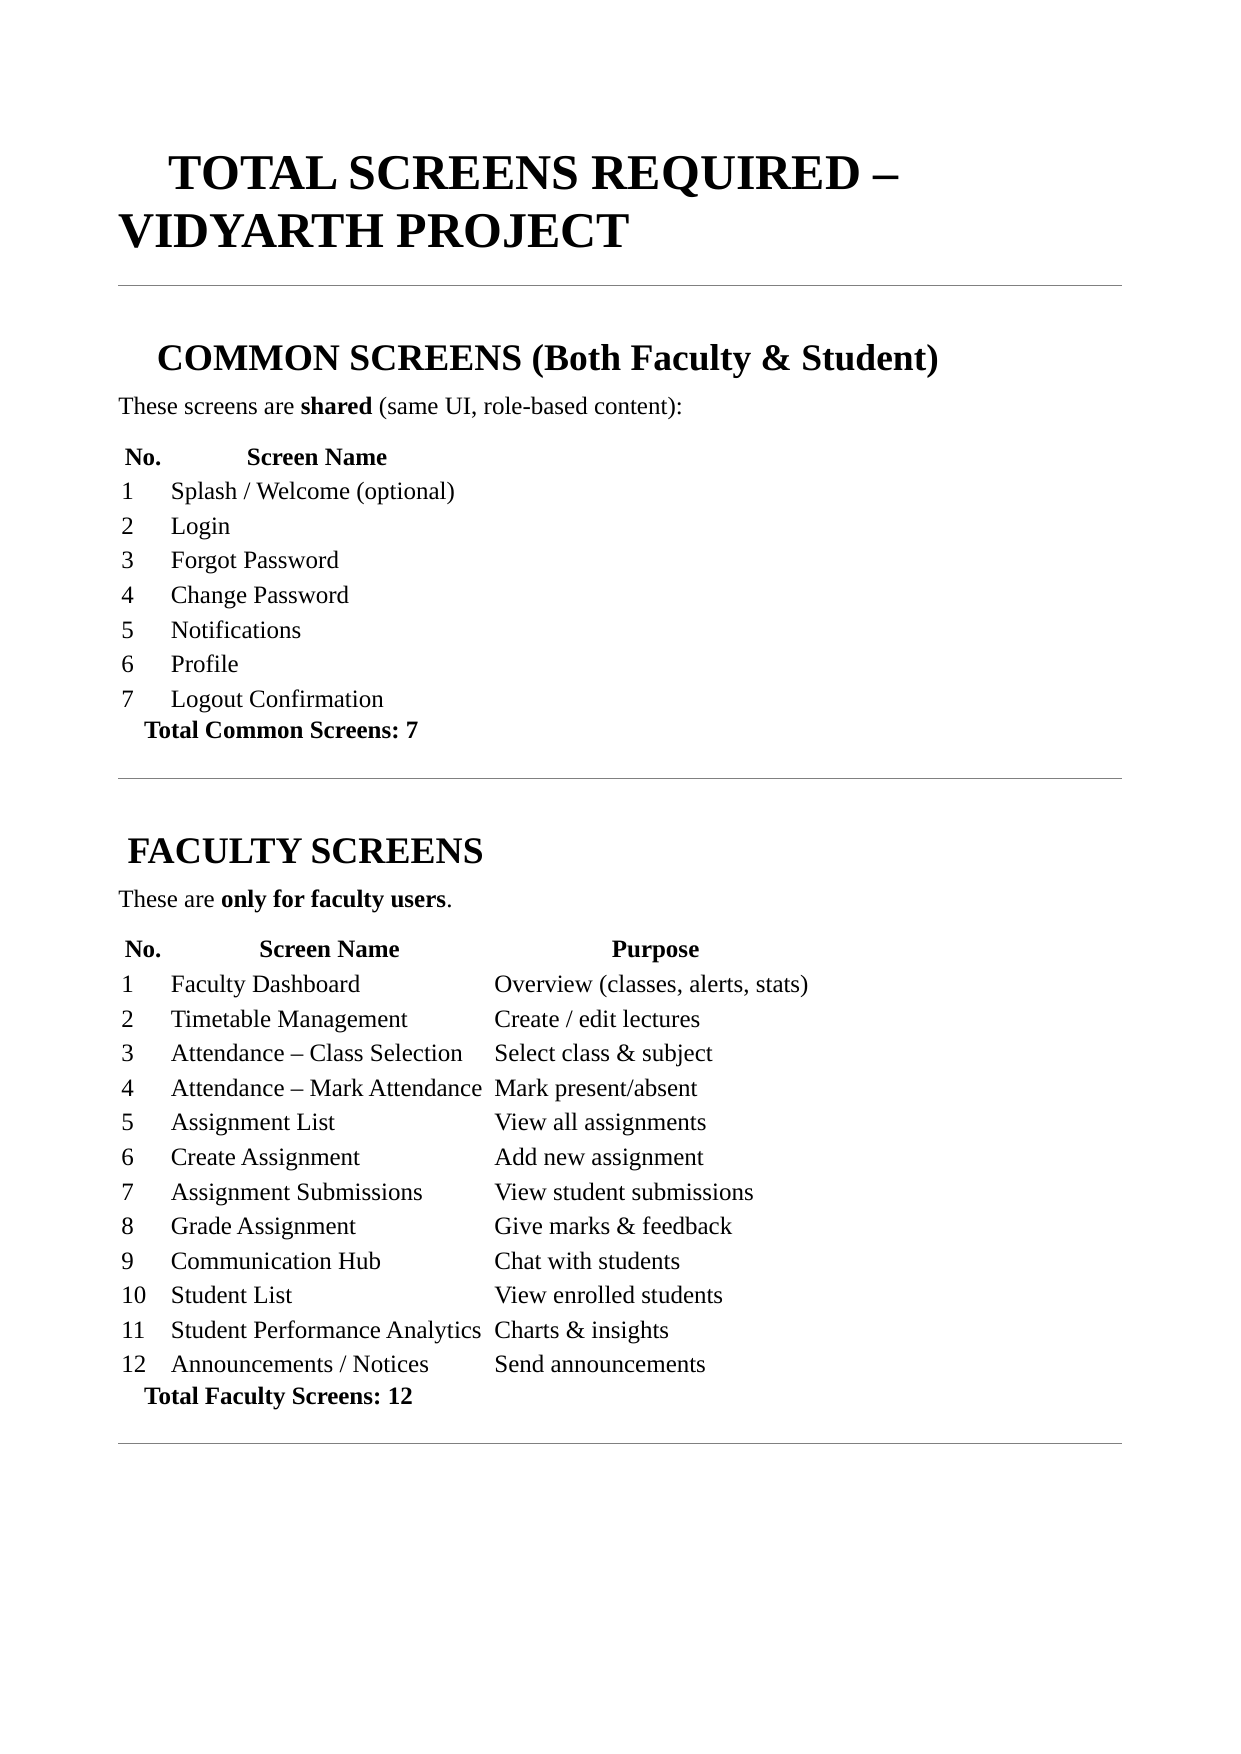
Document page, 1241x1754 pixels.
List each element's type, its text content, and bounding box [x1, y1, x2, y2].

table_cell 6 [118, 646, 168, 681]
table_cell 4 [118, 577, 168, 612]
table_cell Assignment List [168, 1105, 491, 1139]
table_cell Mark present/absent [491, 1070, 820, 1104]
table_cell Overview (classes, alerts, stats) [491, 966, 820, 1001]
table_header No. [118, 439, 168, 473]
table_cell 5 [118, 612, 168, 646]
subtitle 📱 TOTAL SCREENS REQUIRED – VIDYARTH PROJECT [118, 143, 1122, 258]
table_cell Assignment Submissions [168, 1174, 491, 1208]
table_cell Attendance – Class Selection [168, 1035, 491, 1070]
table_cell 10 [118, 1278, 168, 1312]
text ✅ Total Common Screens: 7 [118, 716, 1122, 744]
table_cell Announcements / Notices [168, 1347, 491, 1381]
subtitle 👩‍🏫 FACULTY SCREENS [118, 828, 1122, 871]
table_cell 2 [118, 1001, 168, 1035]
table_cell 12 [118, 1347, 168, 1381]
table_header Screen Name [168, 932, 491, 966]
table_cell Faculty Dashboard [168, 966, 491, 1001]
table_cell 3 [118, 1035, 168, 1070]
table_cell 1 [118, 474, 168, 508]
subtitle 🔐 COMMON SCREENS (Both Faculty & Student) [118, 336, 1122, 379]
table_header No. [118, 932, 168, 966]
table_cell 7 [118, 681, 168, 716]
table_cell 8 [118, 1208, 168, 1243]
table_cell 11 [118, 1312, 168, 1347]
table_cell View all assignments [491, 1105, 820, 1139]
table_cell 2 [118, 508, 168, 543]
table_cell Change Password [168, 577, 466, 612]
table_cell Login [168, 508, 466, 543]
table_cell View enrolled students [491, 1278, 820, 1312]
table_header Purpose [491, 932, 820, 966]
table_cell 1 [118, 966, 168, 1001]
table_cell 3 [118, 543, 168, 577]
table_cell Notifications [168, 612, 466, 646]
table_cell Profile [168, 646, 466, 681]
text These are only for faculty users. [118, 884, 1122, 913]
table_cell Add new assignment [491, 1139, 820, 1174]
table_cell Chat with students [491, 1243, 820, 1277]
table_header Screen Name [168, 439, 466, 473]
table_cell Select class & subject [491, 1035, 820, 1070]
table_cell 4 [118, 1070, 168, 1104]
table_cell Communication Hub [168, 1243, 491, 1277]
table_cell Attendance – Mark Attendance [168, 1070, 491, 1104]
table_cell 9 [118, 1243, 168, 1277]
text These screens are shared (same UI, role-based content): [118, 391, 1122, 420]
table_cell Student List [168, 1278, 491, 1312]
table_cell Logout Confirmation [168, 681, 466, 716]
table_cell Grade Assignment [168, 1208, 491, 1243]
table_cell Splash / Welcome (optional) [168, 474, 466, 508]
table_cell Charts & insights [491, 1312, 820, 1347]
table_cell 7 [118, 1174, 168, 1208]
table_cell Send announcements [491, 1347, 820, 1381]
table_cell 6 [118, 1139, 168, 1174]
table_cell Forgot Password [168, 543, 466, 577]
table_cell Timetable Management [168, 1001, 491, 1035]
text ✅ Total Faculty Screens: 12 [118, 1381, 1122, 1410]
table_cell Create Assignment [168, 1139, 491, 1174]
table_cell Create / edit lectures [491, 1001, 820, 1035]
table_cell Student Performance Analytics [168, 1312, 491, 1347]
table_cell View student submissions [491, 1174, 820, 1208]
table_cell 5 [118, 1105, 168, 1139]
table_cell Give marks & feedback [491, 1208, 820, 1243]
